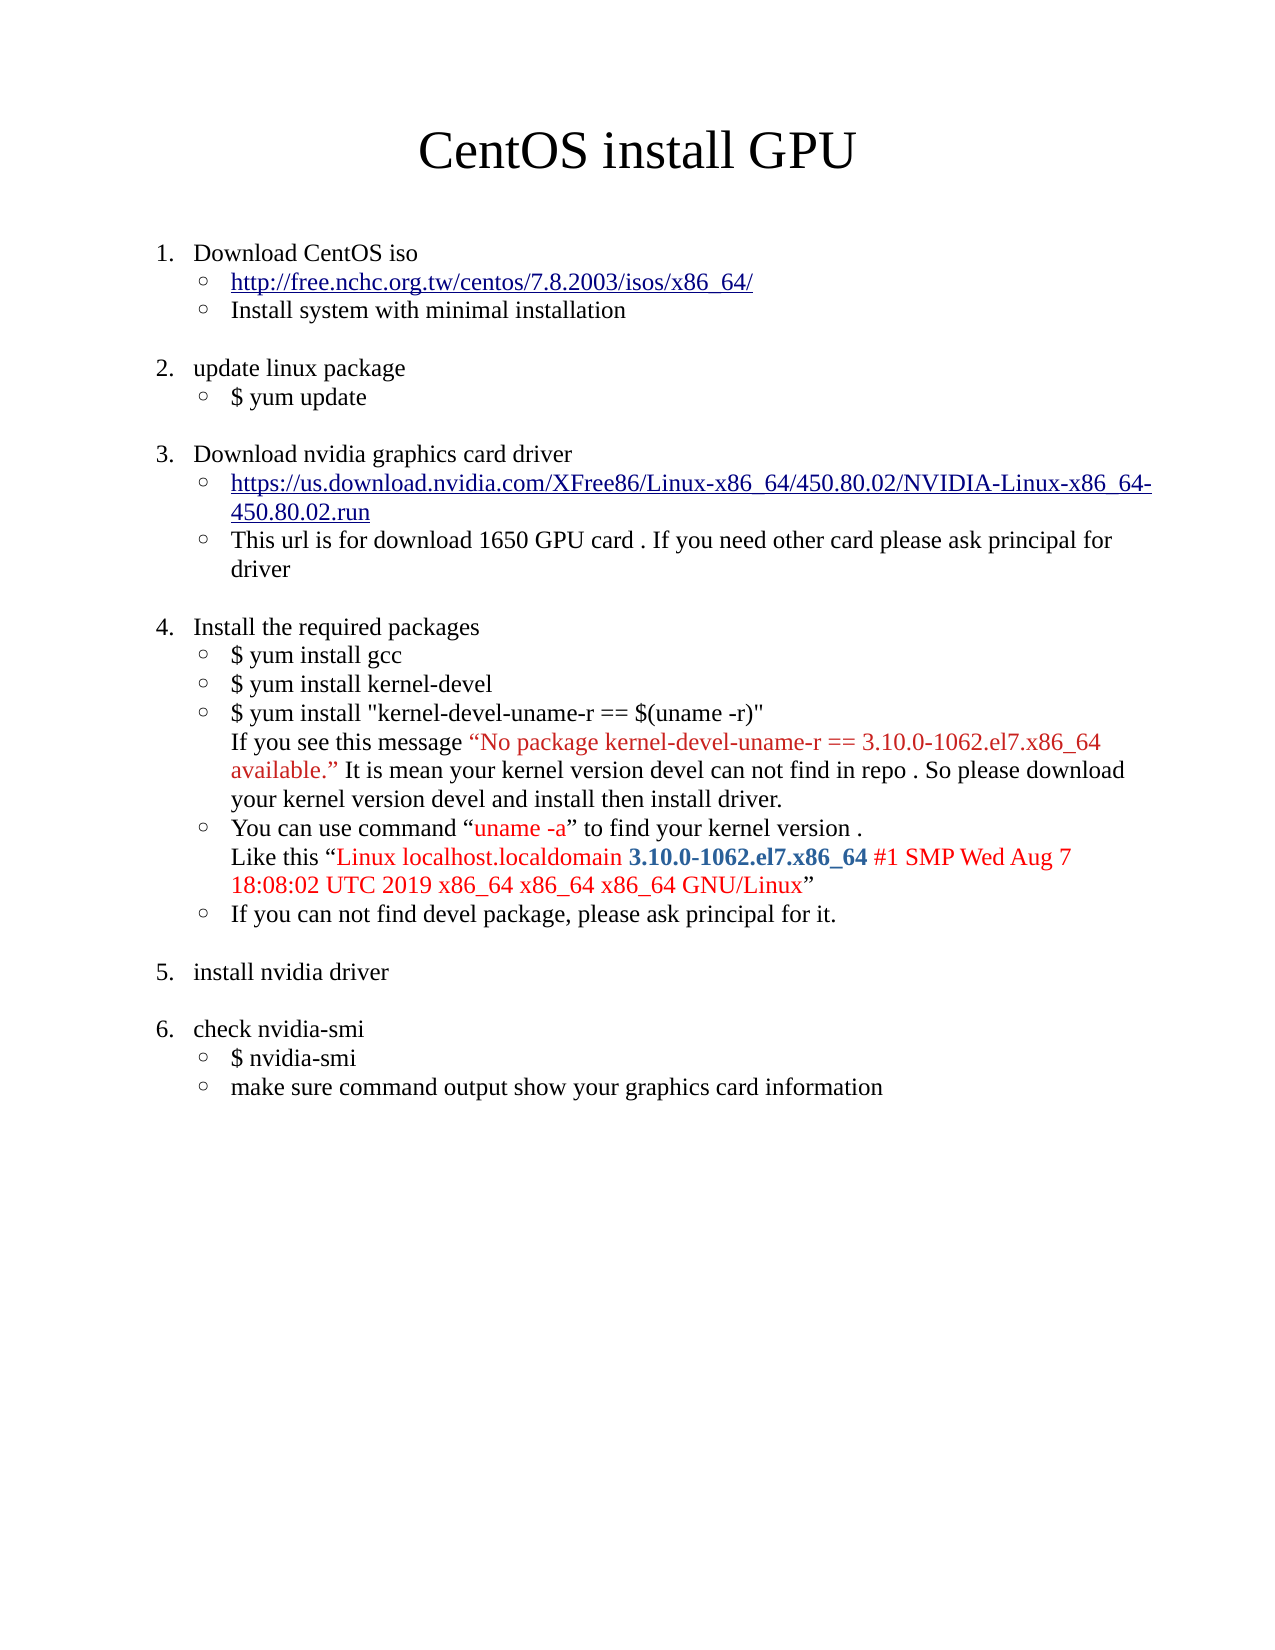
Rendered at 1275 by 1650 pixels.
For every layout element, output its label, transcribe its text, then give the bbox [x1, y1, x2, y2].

list Install the required packages [156, 612, 1157, 640]
list $ yum install gcc [193, 640, 1157, 669]
list $ yum update [193, 382, 1157, 410]
list update linux package [156, 353, 1157, 382]
list https://us.download.nvidia.com/XFree86/Linux-x86_64/450.80.02/NVIDIA-Linux-x86_64-450.80.02.run [193, 468, 1157, 525]
text CentOS install GPU [118, 118, 1157, 180]
list Like this “Linux localhost.localdomain 3.10.0-1062.el7.x86_64 #1 SMP Wed Aug 7 18:08:02 UTC 2019 x86_64 x86_64 x86_64 GNU/Linux” [193, 842, 1157, 899]
list $ yum install "kernel-devel-uname-r == $(uname -r)" [193, 698, 1157, 727]
list $ yum install kernel-devel [193, 669, 1157, 698]
list http://free.nchc.org.tw/centos/7.8.2003/isos/x86_64/ [193, 267, 1157, 295]
list This url is for download 1650 GPU card . If you need other card please ask principal for driver [193, 525, 1157, 583]
list make sure command output show your graphics card information [193, 1072, 1157, 1100]
list You can use command “uname -a” to find your kernel version . [193, 813, 1157, 842]
list If you see this message “No package kernel-devel-uname-r == 3.10.0-1062.el7.x86_64 available.” It is mean your kernel version devel can not find in repo . So please download your kernel version devel and install then install driver. [193, 727, 1157, 813]
list $ nvidia-smi [193, 1043, 1157, 1072]
list install nvidia driver [156, 957, 1157, 985]
list Install system with minimal installation [193, 295, 1157, 324]
list check nvidia-smi [156, 1014, 1157, 1043]
list Download nvidia graphics card driver [156, 439, 1157, 468]
list If you can not find devel package, please ask principal for it. [193, 899, 1157, 928]
list Download CentOS iso [156, 238, 1157, 267]
